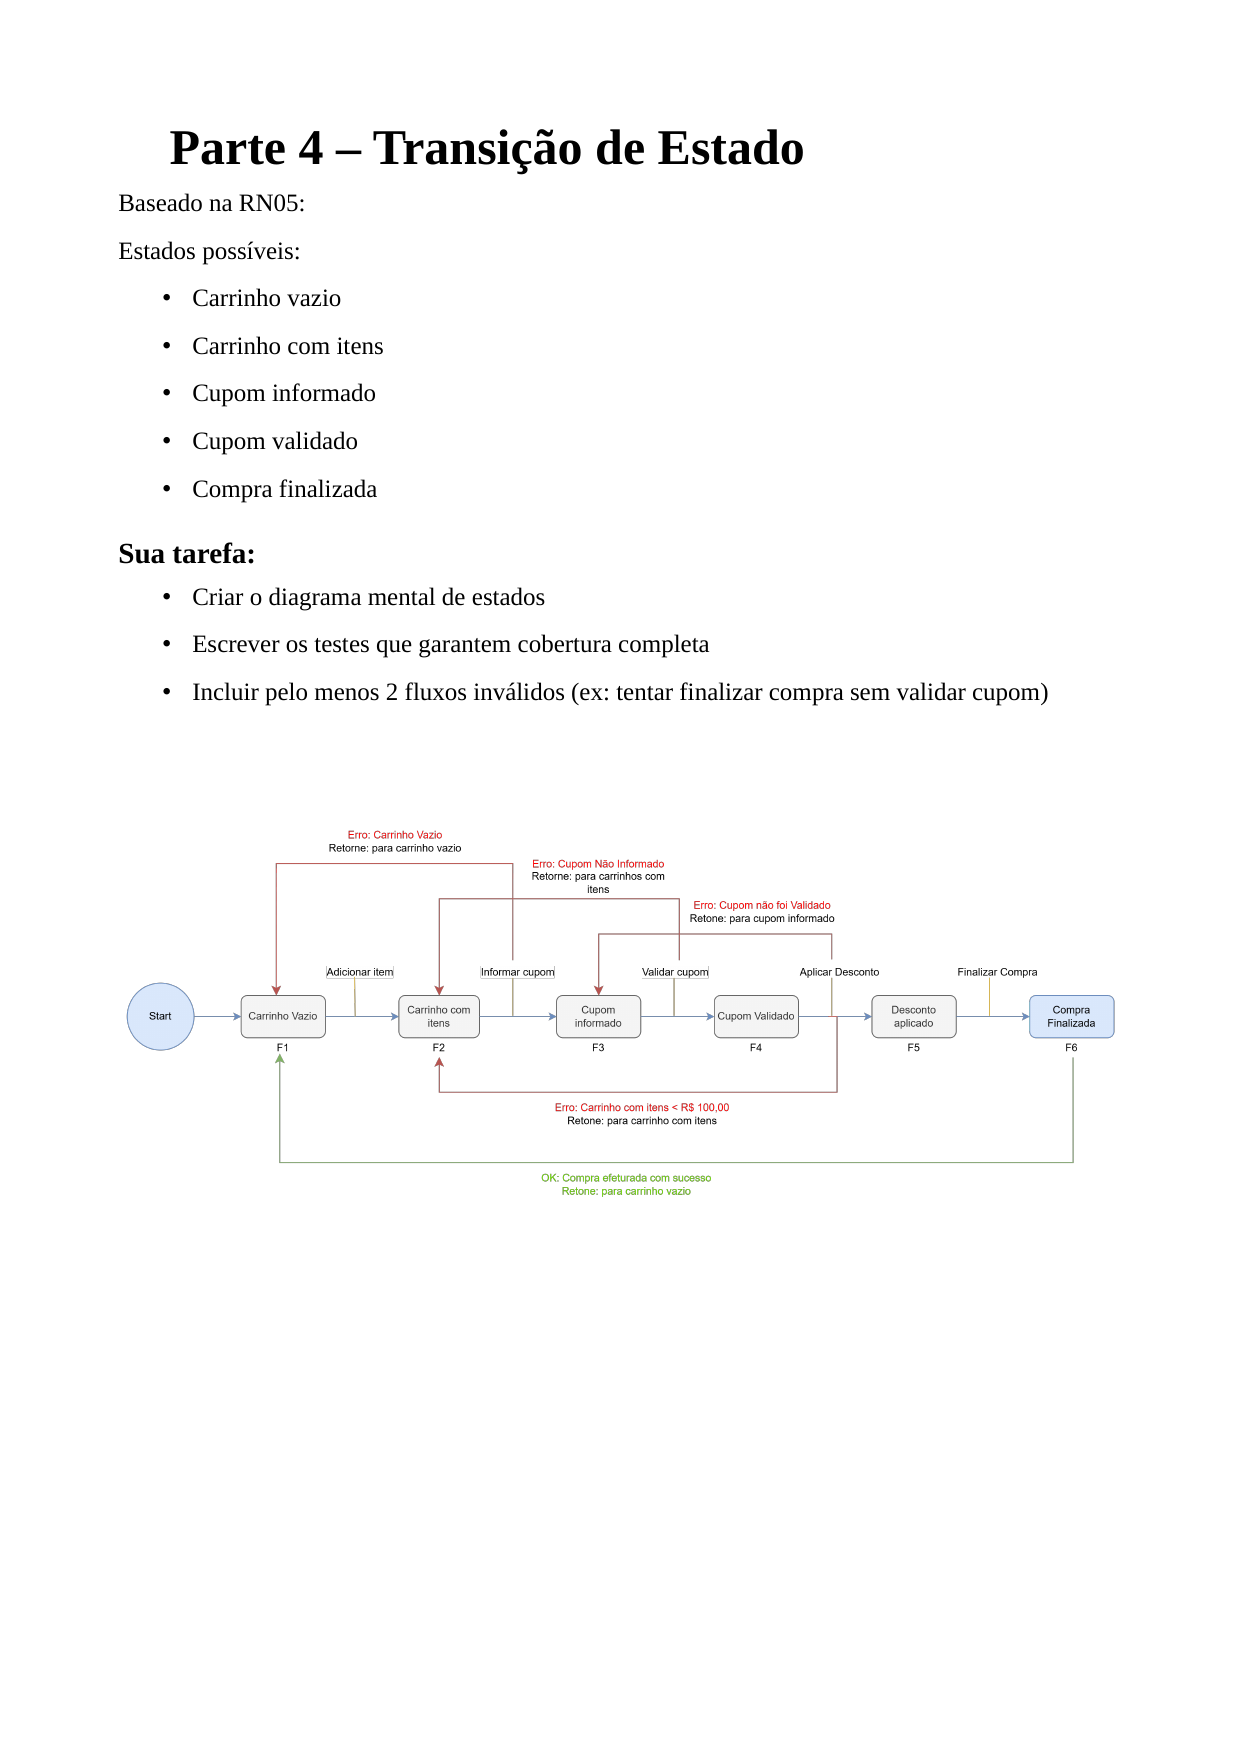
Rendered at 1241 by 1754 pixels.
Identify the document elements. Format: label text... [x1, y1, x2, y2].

list Cupom validado [162, 426, 1122, 455]
list Incluir pelo menos 2 fluxos inválidos (ex: tentar finalizar compra sem validar cupom) [162, 677, 1122, 706]
list Escrever os testes que garantem cobertura completa [162, 629, 1122, 658]
list Compra finalizada [162, 474, 1122, 502]
subtitle Sua tarefa: [118, 536, 1122, 569]
list Cupom informado [162, 378, 1122, 407]
list Carrinho com itens [162, 331, 1122, 360]
list Criar o diagrama mental de estados [162, 582, 1122, 611]
list Carrinho vazio [162, 283, 1122, 312]
subtitle 🔄 Parte 4 – Transição de Estado [118, 118, 1122, 176]
text Baseado na RN05: [118, 188, 1122, 217]
picture [118, 820, 1123, 1206]
text Estados possíveis: [118, 236, 1122, 264]
